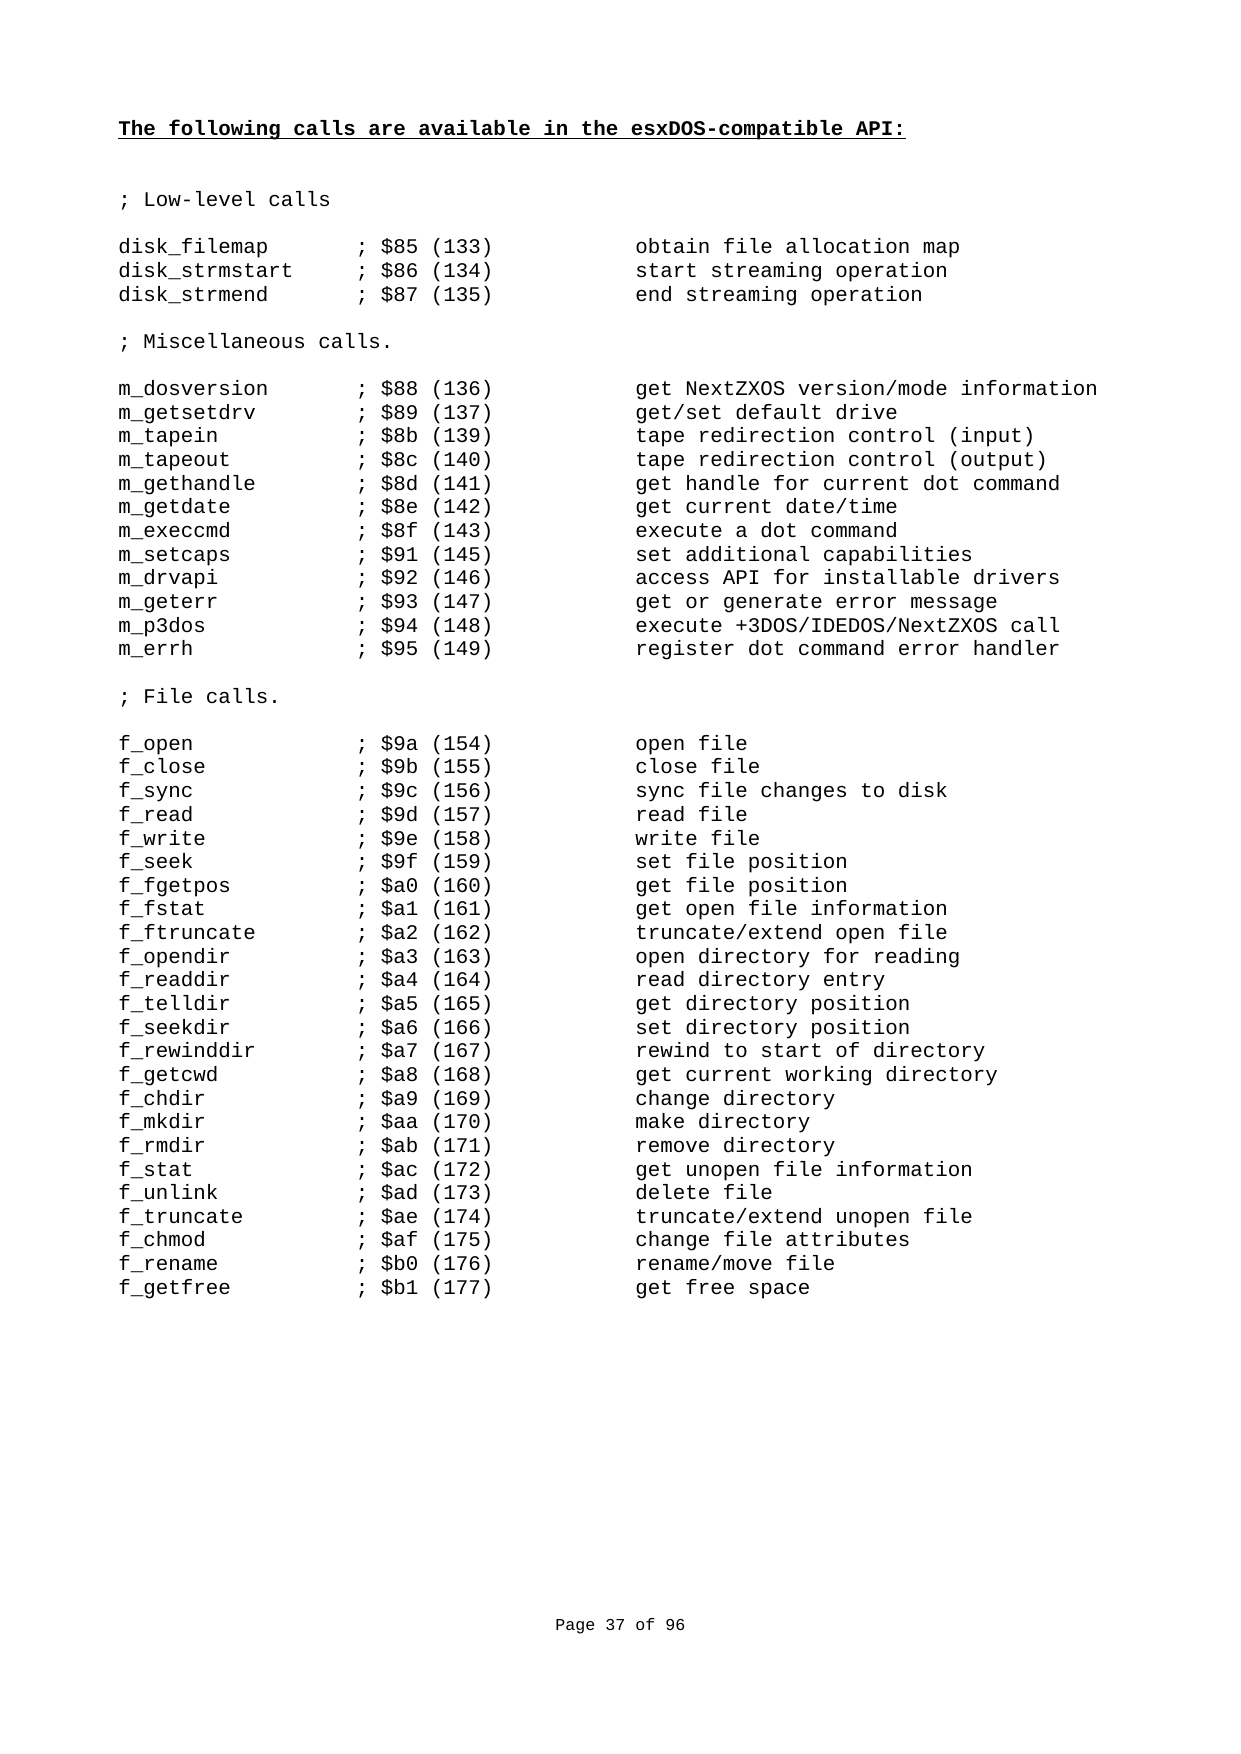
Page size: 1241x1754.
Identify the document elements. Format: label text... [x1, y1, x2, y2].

text The following calls are available in the esxDOS-compatible API: [118, 118, 1122, 142]
text f_rmdir ; $ab (171) remove directory [118, 1135, 1122, 1158]
text f_mkdir ; $aa (170) make directory [118, 1111, 1122, 1135]
text f_seekdir ; $a6 (166) set directory position [118, 1017, 1122, 1040]
text f_telldir ; $a5 (165) get directory position [118, 993, 1122, 1017]
text f_close ; $9b (155) close file [118, 757, 1122, 780]
text m_execcmd ; $8f (143) execute a dot command [118, 520, 1122, 544]
text m_tapein ; $8b (139) tape redirection control (input) [118, 426, 1122, 449]
text f_readdir ; $a4 (164) read directory entry [118, 969, 1122, 993]
text f_getfree ; $b1 (177) get free space [118, 1277, 1122, 1300]
text ; Miscellaneous calls. [118, 331, 1122, 354]
text m_p3dos ; $94 (148) execute +3DOS/IDEDOS/NextZXOS call [118, 615, 1122, 638]
text disk_filemap ; $85 (133) obtain file allocation map [118, 236, 1122, 260]
text m_drvapi ; $92 (146) access API for installable drivers [118, 567, 1122, 591]
text m_tapeout ; $8c (140) tape redirection control (output) [118, 449, 1122, 473]
text f_ftruncate ; $a2 (162) truncate/extend open file [118, 922, 1122, 946]
text ; File calls. [118, 686, 1122, 709]
text f_fstat ; $a1 (161) get open file information [118, 898, 1122, 922]
text f_open ; $9a (154) open file [118, 733, 1122, 757]
text m_getsetdrv ; $89 (137) get/set default drive [118, 402, 1122, 426]
text f_sync ; $9c (156) sync file changes to disk [118, 780, 1122, 804]
text m_errh ; $95 (149) register dot command error handler [118, 638, 1122, 662]
text f_write ; $9e (158) write file [118, 827, 1122, 851]
text f_unlink ; $ad (173) delete file [118, 1182, 1122, 1206]
text m_dosversion ; $88 (136) get NextZXOS version/mode information [118, 378, 1122, 402]
text f_read ; $9d (157) read file [118, 804, 1122, 827]
text f_getcwd ; $a8 (168) get current working directory [118, 1064, 1122, 1088]
text f_rename ; $b0 (176) rename/move file [118, 1253, 1122, 1277]
text disk_strmstart ; $86 (134) start streaming operation [118, 260, 1122, 284]
text m_getdate ; $8e (142) get current date/time [118, 496, 1122, 520]
text f_rewinddir ; $a7 (167) rewind to start of directory [118, 1040, 1122, 1064]
text f_chmod ; $af (175) change file attributes [118, 1229, 1122, 1253]
text f_stat ; $ac (172) get unopen file information [118, 1158, 1122, 1182]
text f_chdir ; $a9 (169) change directory [118, 1088, 1122, 1111]
text f_seek ; $9f (159) set file position [118, 851, 1122, 875]
text m_gethandle ; $8d (141) get handle for current dot command [118, 473, 1122, 496]
text f_opendir ; $a3 (163) open directory for reading [118, 946, 1122, 969]
text ; Low-level calls [118, 189, 1122, 213]
text f_truncate ; $ae (174) truncate/extend unopen file [118, 1206, 1122, 1229]
text m_setcaps ; $91 (145) set additional capabilities [118, 544, 1122, 567]
text disk_strmend ; $87 (135) end streaming operation [118, 284, 1122, 307]
text m_geterr ; $93 (147) get or generate error message [118, 591, 1122, 615]
text f_fgetpos ; $a0 (160) get file position [118, 875, 1122, 898]
